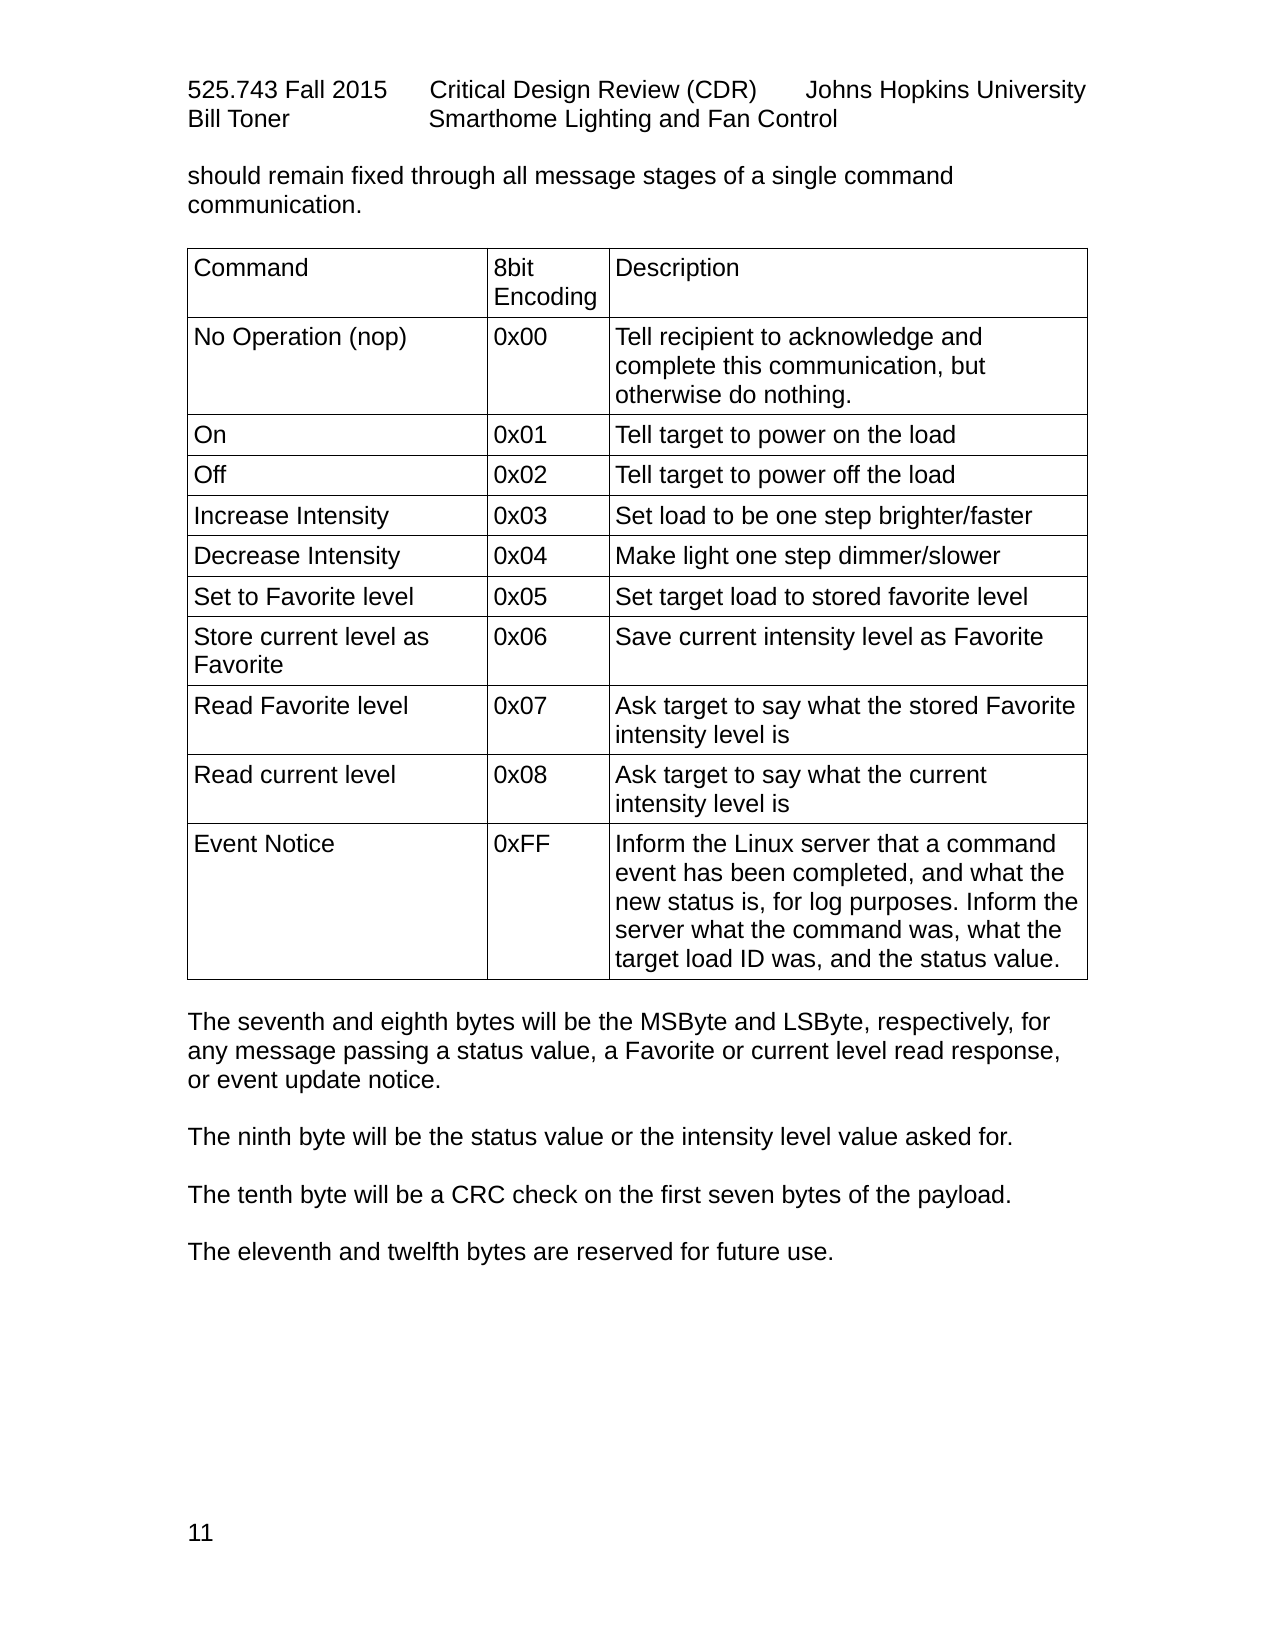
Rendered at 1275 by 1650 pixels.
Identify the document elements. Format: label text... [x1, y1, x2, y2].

table_cell No Operation (nop) [188, 318, 487, 414]
text The ninth byte will be the status value or the intensity level value asked for. [187, 1122, 1087, 1151]
table_cell Tell recipient to acknowledge and complete this communication, but otherwise do nothing. [610, 318, 1087, 414]
table_cell Read Favorite level [188, 686, 487, 754]
table_header 8bit Encoding [488, 249, 609, 317]
table_header Description [610, 249, 1087, 317]
table_cell Tell target to power on the load [610, 415, 1087, 455]
table_cell 0x01 [488, 415, 609, 455]
table_cell 0x05 [488, 577, 609, 616]
text The seventh and eighth bytes will be the MSByte and LSByte, respectively, for any message passing a status value, a Favorite or current level read response, or event update notice. [187, 1007, 1087, 1093]
table_cell Read current level [188, 755, 487, 823]
table_cell Ask target to say what the current intensity level is [610, 755, 1087, 823]
table_cell Tell target to power off the load [610, 456, 1087, 495]
table_cell 0x06 [488, 617, 609, 685]
table_cell Decrease Intensity [188, 536, 487, 576]
table_cell Set to Favorite level [188, 577, 487, 616]
table_cell Store current level as Favorite [188, 617, 487, 685]
table_cell 0x02 [488, 456, 609, 495]
table_cell 0x08 [488, 755, 609, 823]
table_cell Set load to be one step brighter/faster [610, 496, 1087, 535]
table_cell On [188, 415, 487, 455]
table_cell Inform the Linux server that a command event has been completed, and what the new status is, for log purposes. Inform the server what the command was, what the target load ID was, and the status value. [610, 824, 1087, 978]
table_cell 0xFF [488, 824, 609, 978]
table_cell 0x07 [488, 686, 609, 754]
table_cell Set target load to stored favorite level [610, 577, 1087, 616]
table_cell Save current intensity level as Favorite [610, 617, 1087, 685]
table_cell Event Notice [188, 824, 487, 978]
table_cell 0x03 [488, 496, 609, 535]
table_cell Off [188, 456, 487, 495]
table_cell 0x04 [488, 536, 609, 576]
table_cell Ask target to say what the stored Favorite intensity level is [610, 686, 1087, 754]
text The tenth byte will be a CRC check on the first seven bytes of the payload. [187, 1180, 1087, 1208]
table_cell 0x00 [488, 318, 609, 414]
table_header Command [188, 249, 487, 317]
text The eleventh and twelfth bytes are reserved for future use. [187, 1237, 1087, 1266]
text should remain fixed through all message stages of a single command communication. [187, 161, 1087, 219]
table_cell Increase Intensity [188, 496, 487, 535]
table_cell Make light one step dimmer/slower [610, 536, 1087, 576]
